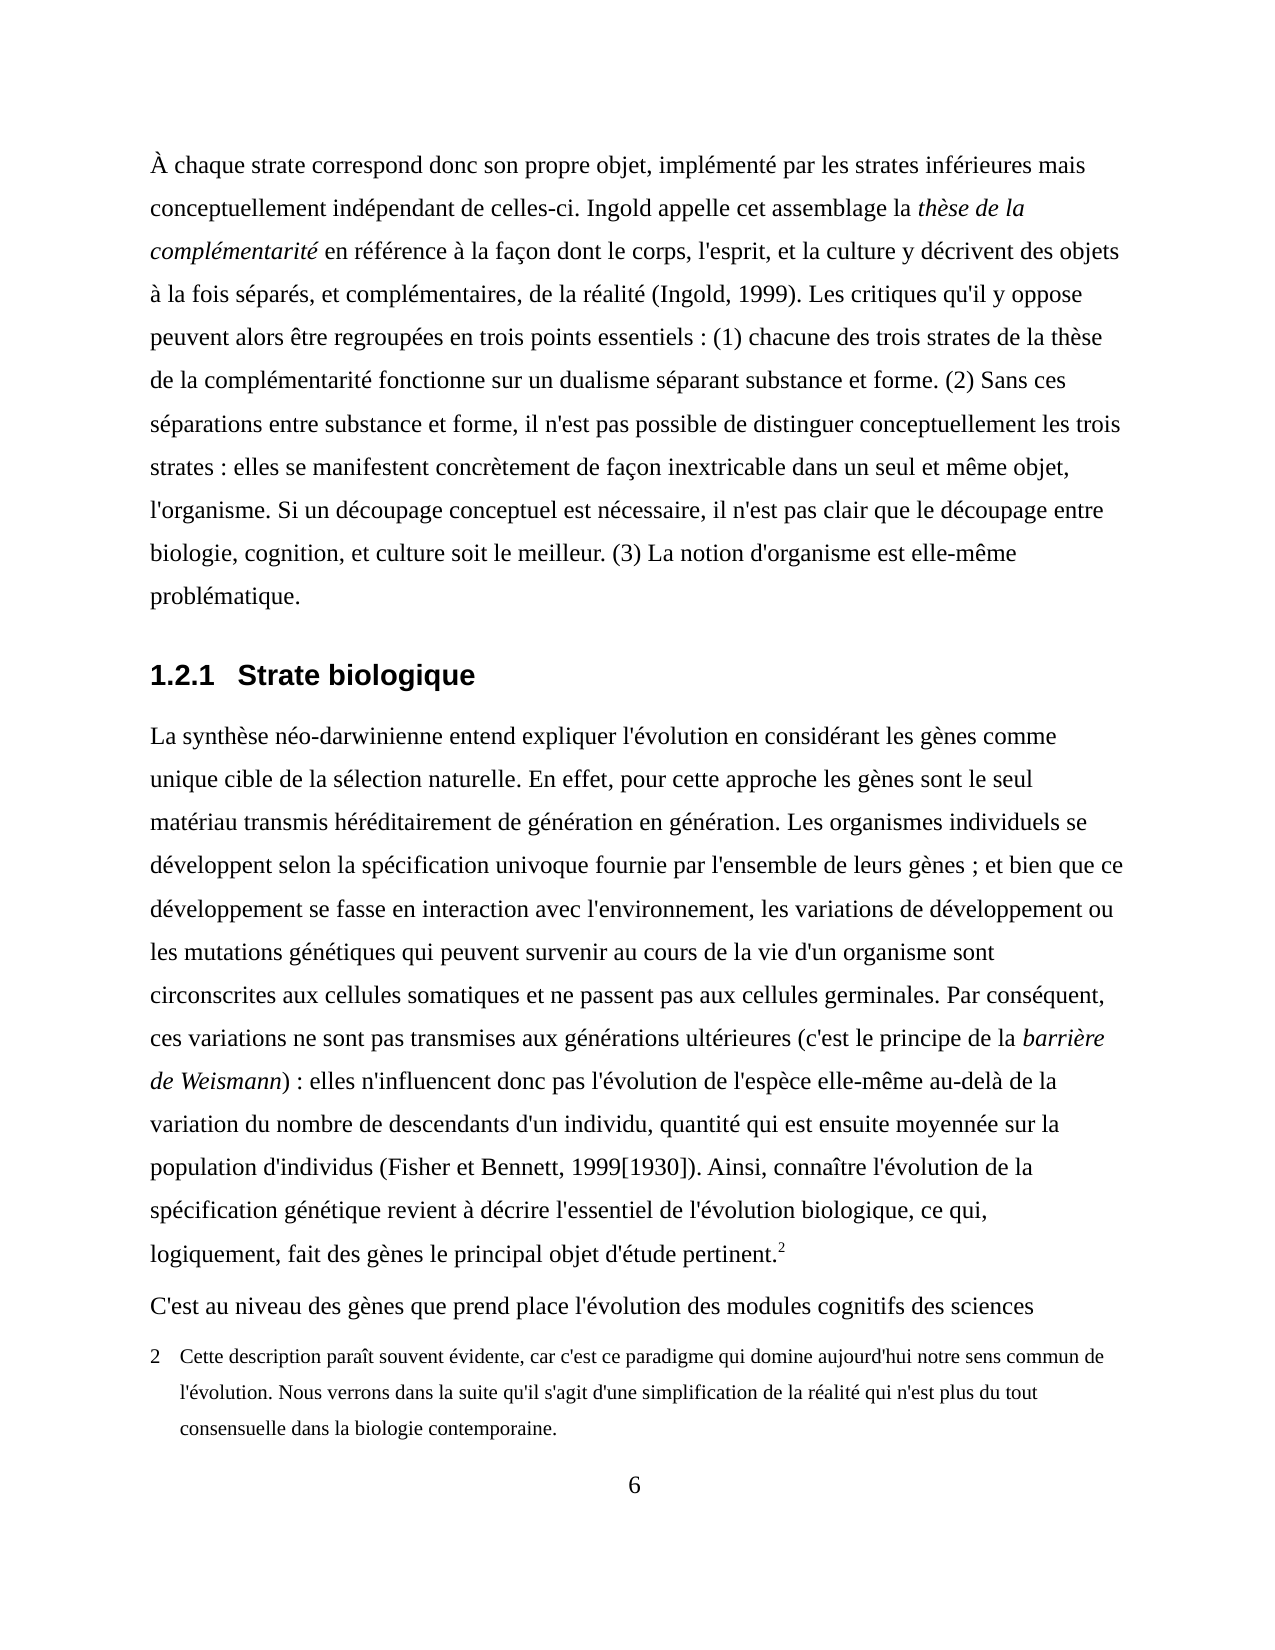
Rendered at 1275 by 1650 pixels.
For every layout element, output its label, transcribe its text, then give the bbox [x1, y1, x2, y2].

text C'est au niveau des gènes que prend place l'évolution des modules cognitifs des sciences [150, 1291, 1125, 1319]
subtitle Strate biologique [150, 658, 1125, 692]
text La synthèse néo-darwinienne entend expliquer l'évolution en considérant les gènes comme unique cible de la sélection naturelle. En effet, pour cette approche les gènes sont le seul matériau transmis héréditairement de génération en génération. Les organismes individuels se développent selon la spécification univoque fournie par l'ensemble de leurs gènes ; et bien que ce développement se fasse en interaction avec l'environnement, les variations de développement ou les mutations génétiques qui peuvent survenir au cours de la vie d'un organisme sont circonscrites aux cellules somatiques et ne passent pas aux cellules germinales. Par conséquent, ces variations ne sont pas transmises aux générations ultérieures (c'est le principe de la barrière de Weismann) : elles n'influencent donc pas l'évolution de l'espèce elle-même au-delà de la variation du nombre de descendants d'un individu, quantité qui est ensuite moyennée sur la population d'individus (Fisher et Bennett, 1999[1930]). Ainsi, connaître l'évolution de la spécification génétique revient à décrire l'essentiel de l'évolution biologique, ce qui, logiquement, fait des gènes le principal objet d'étude pertinent. [150, 721, 1125, 1267]
text À chaque strate correspond donc son propre objet, implémenté par les strates inférieures mais conceptuellement indépendant de celles-ci. Ingold appelle cet assemblage la thèse de la complémentarité en référence à la façon dont le corps, l'esprit, et la culture y décrivent des objets à la fois séparés, et complémentaires, de la réalité (Ingold, 1999). Les critiques qu'il y oppose peuvent alors être regroupées en trois points essentiels : (1) chacune des trois strates de la thèse de la complémentarité fonctionne sur un dualisme séparant substance et forme. (2) Sans ces séparations entre substance et forme, il n'est pas possible de distinguer conceptuellement les trois strates : elles se manifestent concrètement de façon inextricable dans un seul et même objet, l'organisme. Si un découpage conceptuel est nécessaire, il n'est pas clair que le découpage entre biologie, cognition, et culture soit le meilleur. (3) La notion d'organisme est elle-même problématique. [150, 150, 1125, 610]
text Cette description paraît souvent évidente, car c'est ce paradigme qui domine aujourd'hui notre sens commun de l'évolution. Nous verrons dans la suite qu'il s'agit d'une simplification de la réalité qui n'est plus du tout consensuelle dans la biologie contemporaine. [150, 1344, 1125, 1440]
